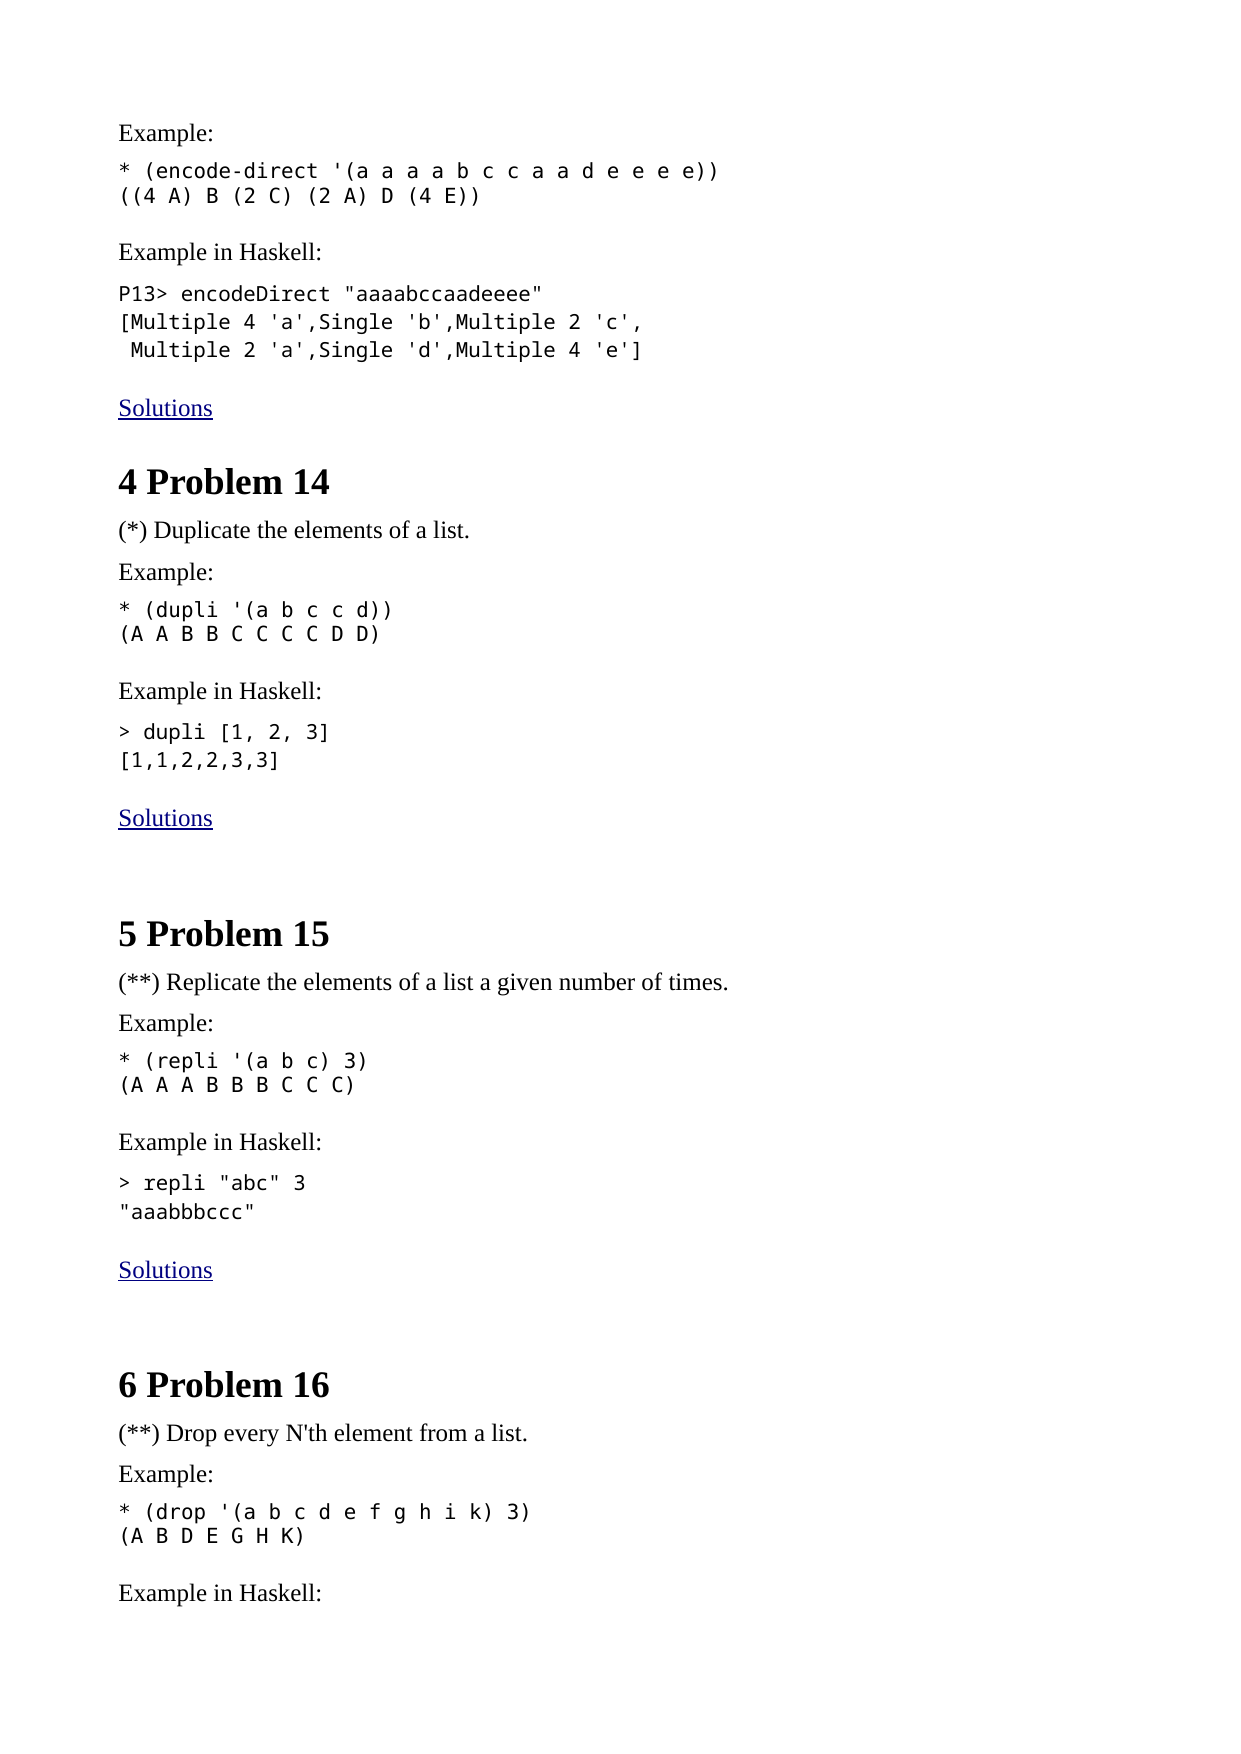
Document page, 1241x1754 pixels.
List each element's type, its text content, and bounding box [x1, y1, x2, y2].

text [Multiple 4 'a',Single 'b',Multiple 2 'c', [118, 307, 1122, 336]
text > dupli [1, 2, 3] [118, 717, 1122, 746]
text (A B D E G H K) [118, 1524, 1122, 1549]
text Solutions [118, 1255, 1122, 1283]
text Example: [118, 1459, 1122, 1488]
text Example in Haskell: [118, 237, 1122, 266]
text Example: [118, 557, 1122, 585]
text Example: [118, 1008, 1122, 1037]
text P13> encodeDirect "aaaabccaadeeee" [118, 279, 1122, 307]
text (**) Replicate the elements of a list a given number of times. [118, 967, 1122, 995]
subtitle 4 Problem 14 [118, 460, 1122, 503]
text ((4 A) B (2 C) (2 A) D (4 E)) [118, 184, 1122, 208]
text (**) Drop every N'th element from a list. [118, 1418, 1122, 1447]
text (A A A B B B C C C) [118, 1073, 1122, 1098]
text > repli "abc" 3 [118, 1168, 1122, 1197]
text "aaabbbccc" [118, 1197, 1122, 1225]
text * (repli '(a b c) 3) [118, 1049, 1122, 1073]
text [1,1,2,2,3,3] [118, 746, 1122, 774]
text Example in Haskell: [118, 676, 1122, 704]
subtitle 5 Problem 15 [118, 911, 1122, 954]
text * (drop '(a b c d e f g h i k) 3) [118, 1500, 1122, 1524]
text * (dupli '(a b c c d)) [118, 598, 1122, 622]
text Multiple 2 'a',Single 'd',Multiple 4 'e'] [118, 336, 1122, 364]
text (*) Duplicate the elements of a list. [118, 515, 1122, 544]
text Solutions [118, 393, 1122, 422]
subtitle 6 Problem 16 [118, 1362, 1122, 1405]
text Example in Haskell: [118, 1578, 1122, 1607]
text (A A B B C C C C D D) [118, 622, 1122, 646]
text Example in Haskell: [118, 1127, 1122, 1156]
text Example: [118, 118, 1122, 147]
text * (encode-direct '(a a a a b c c a a d e e e e)) [118, 159, 1122, 184]
text Solutions [118, 803, 1122, 832]
